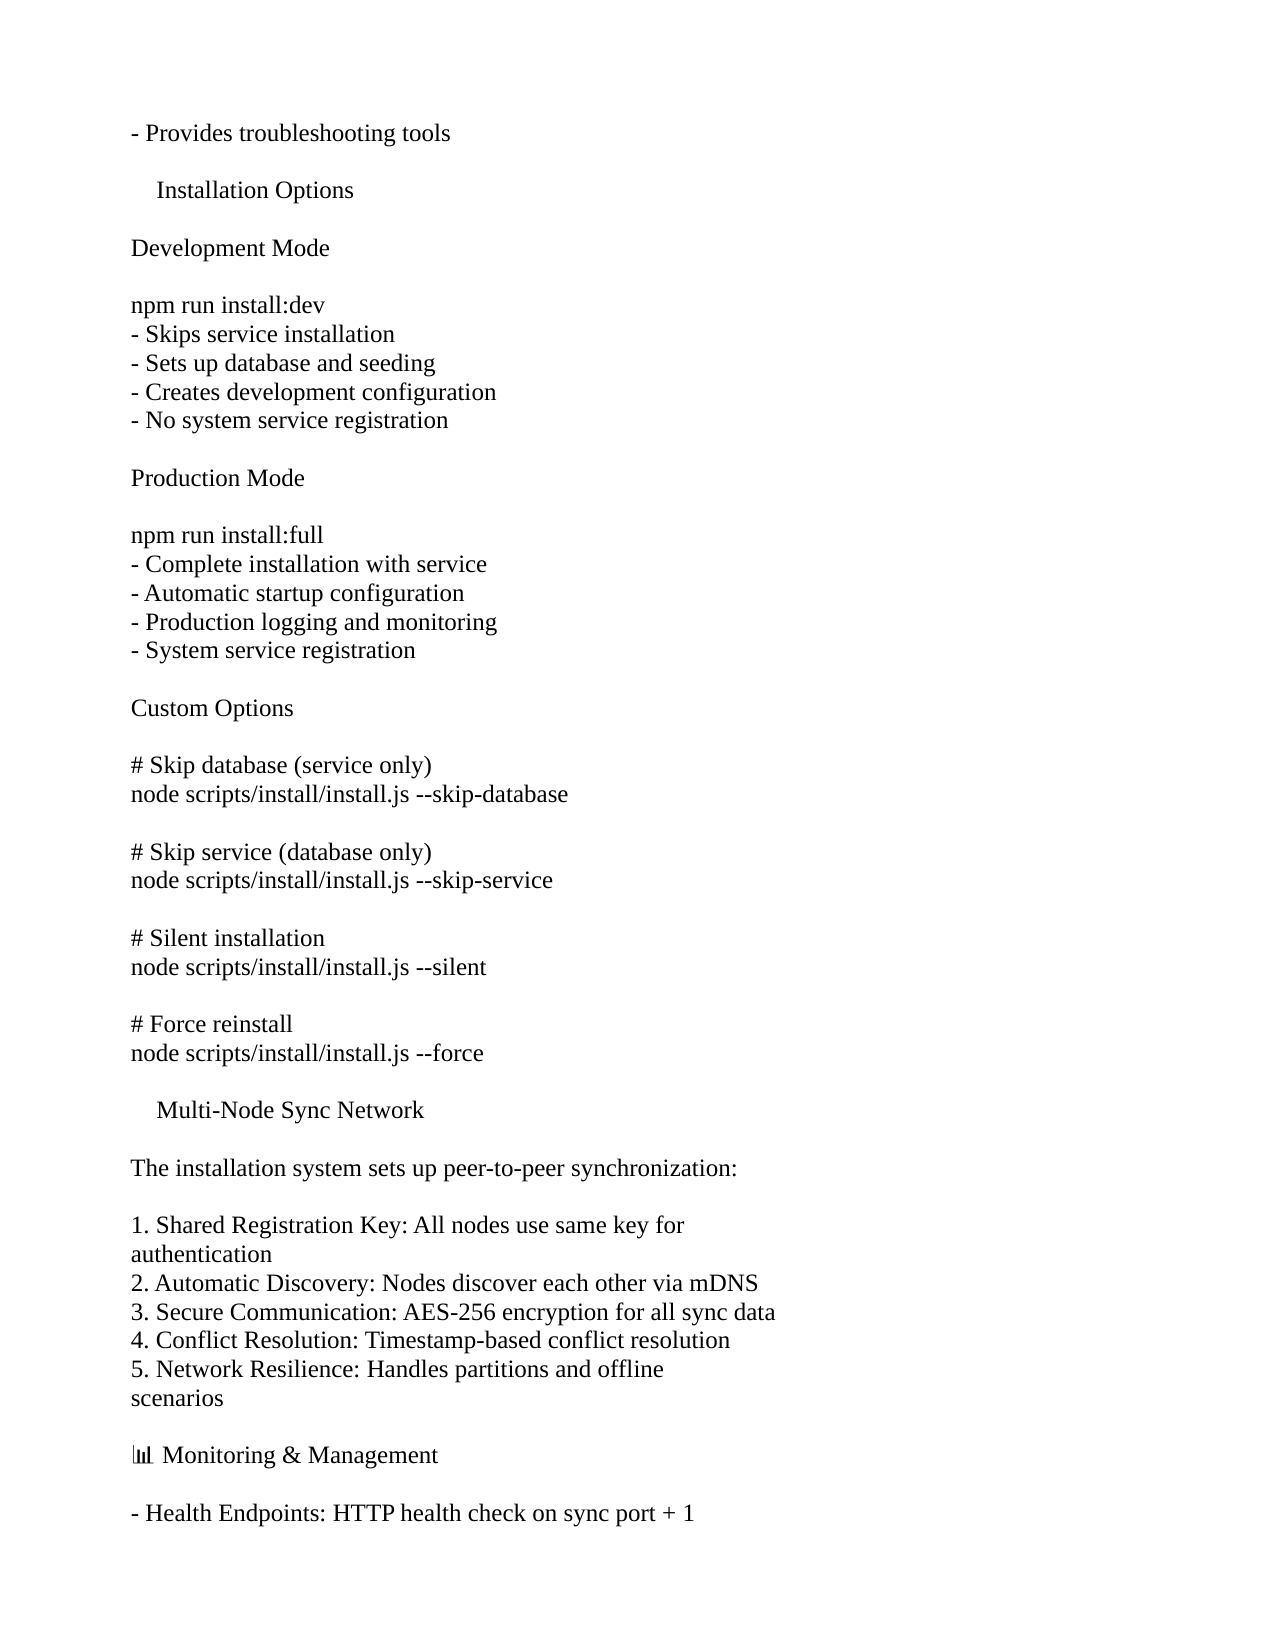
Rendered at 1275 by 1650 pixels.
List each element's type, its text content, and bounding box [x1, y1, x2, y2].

text 4. Conflict Resolution: Timestamp-based conflict resolution [118, 1326, 1157, 1354]
text - No system service registration [118, 406, 1157, 434]
text node scripts/install/install.js --force [118, 1038, 1157, 1067]
text 3. Secure Communication: AES-256 encryption for all sync data [118, 1297, 1157, 1326]
text # Skip service (database only) [118, 837, 1157, 866]
text 5. Network Resilience: Handles partitions and offline [118, 1354, 1157, 1383]
text 1. Shared Registration Key: All nodes use same key for [118, 1211, 1157, 1239]
text Production Mode [118, 463, 1157, 492]
text authentication [118, 1239, 1157, 1268]
text - Sets up database and seeding [118, 348, 1157, 377]
text - Automatic startup configuration [118, 578, 1157, 607]
text 2. Automatic Discovery: Nodes discover each other via mDNS [118, 1268, 1157, 1297]
text node scripts/install/install.js --skip-service [118, 866, 1157, 894]
text The installation system sets up peer-to-peer synchronization: [118, 1153, 1157, 1182]
text - Complete installation with service [118, 549, 1157, 578]
text - Production logging and monitoring [118, 607, 1157, 636]
text node scripts/install/install.js --skip-database [118, 779, 1157, 808]
text npm run install:full [118, 521, 1157, 549]
text 🌐 Multi-Node Sync Network [118, 1096, 1157, 1124]
text 📊 Monitoring & Management [118, 1441, 1157, 1469]
text node scripts/install/install.js --silent [118, 952, 1157, 981]
text - Skips service installation [118, 319, 1157, 348]
text # Silent installation [118, 923, 1157, 952]
text - Health Endpoints: HTTP health check on sync port + 1 [118, 1498, 1157, 1527]
text Development Mode [118, 233, 1157, 262]
text Custom Options [118, 693, 1157, 722]
text npm run install:dev [118, 291, 1157, 319]
text # Force reinstall [118, 1009, 1157, 1038]
text - Provides troubleshooting tools [118, 118, 1157, 147]
text scenarios [118, 1383, 1157, 1412]
text - System service registration [118, 636, 1157, 664]
text # Skip database (service only) [118, 751, 1157, 779]
text - Creates development configuration [118, 377, 1157, 406]
text 🎯 Installation Options [118, 176, 1157, 204]
